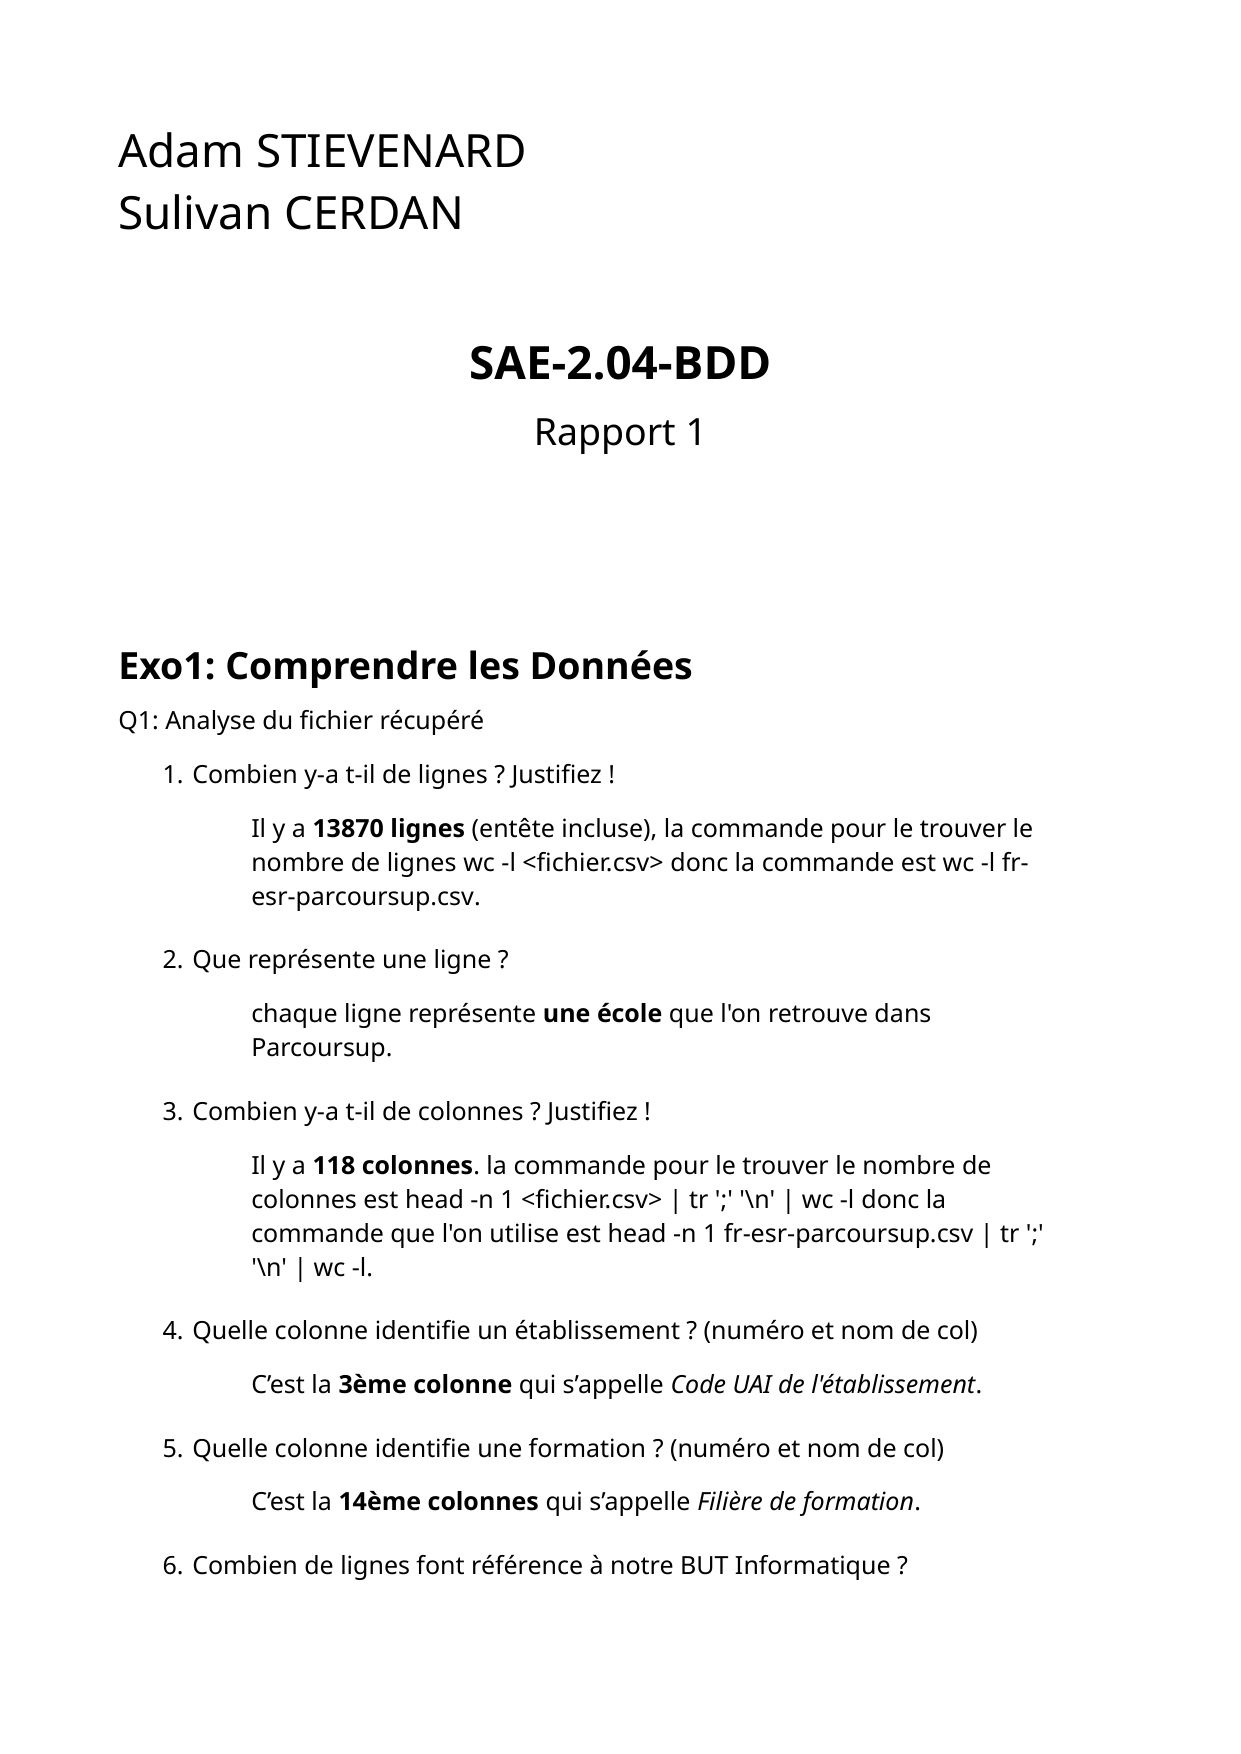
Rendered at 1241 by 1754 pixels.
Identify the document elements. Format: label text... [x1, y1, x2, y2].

list Combien y-a t-il de colonnes ? Justifiez ! [162, 1093, 1122, 1128]
list Que représente une ligne ? [162, 942, 1122, 976]
list Quelle colonne identifie un établissement ? (numéro et nom de col) [162, 1313, 1122, 1347]
subtitle Exo1: Comprendre les Données [118, 639, 1122, 691]
text Sulivan CERDAN [118, 181, 1122, 243]
text Adam STIEVENARD [118, 118, 1122, 181]
list Quelle colonne identifie une formation ? (numéro et nom de col) [162, 1430, 1122, 1464]
list Combien y-a t-il de lignes ? Justifiez ! [162, 757, 1122, 791]
list C’est la 3ème colonne qui s’appelle Code UAI de l'établissement. [222, 1367, 1063, 1401]
list C’est la 14ème colonnes qui s’appelle Filière de formation. [222, 1484, 1063, 1518]
list Combien de lignes font référence à notre BUT Informatique ? [162, 1548, 1122, 1582]
list chaque ligne représente une école que l'on retrouve dans Parcoursup. [222, 996, 1063, 1064]
text Rapport 1 [118, 405, 1122, 456]
list Il y a 13870 lignes (entête incluse), la commande pour le trouver le nombre de lignes wc -l <fichier.csv> donc la commande est wc -l fr-esr-parcoursup.csv. [222, 811, 1063, 913]
subtitle SAE-2.04-BDD [118, 330, 1122, 393]
text Q1: Analyse du fichier récupéré [118, 703, 1122, 737]
list Il y a 118 colonnes. la commande pour le trouver le nombre de colonnes est head -n 1 <fichier.csv> | tr ';' '\n' | wc -l donc la commande que l'on utilise est head -n 1 fr-esr-parcoursup.csv | tr ';' '\n' | wc -l. [222, 1147, 1063, 1283]
